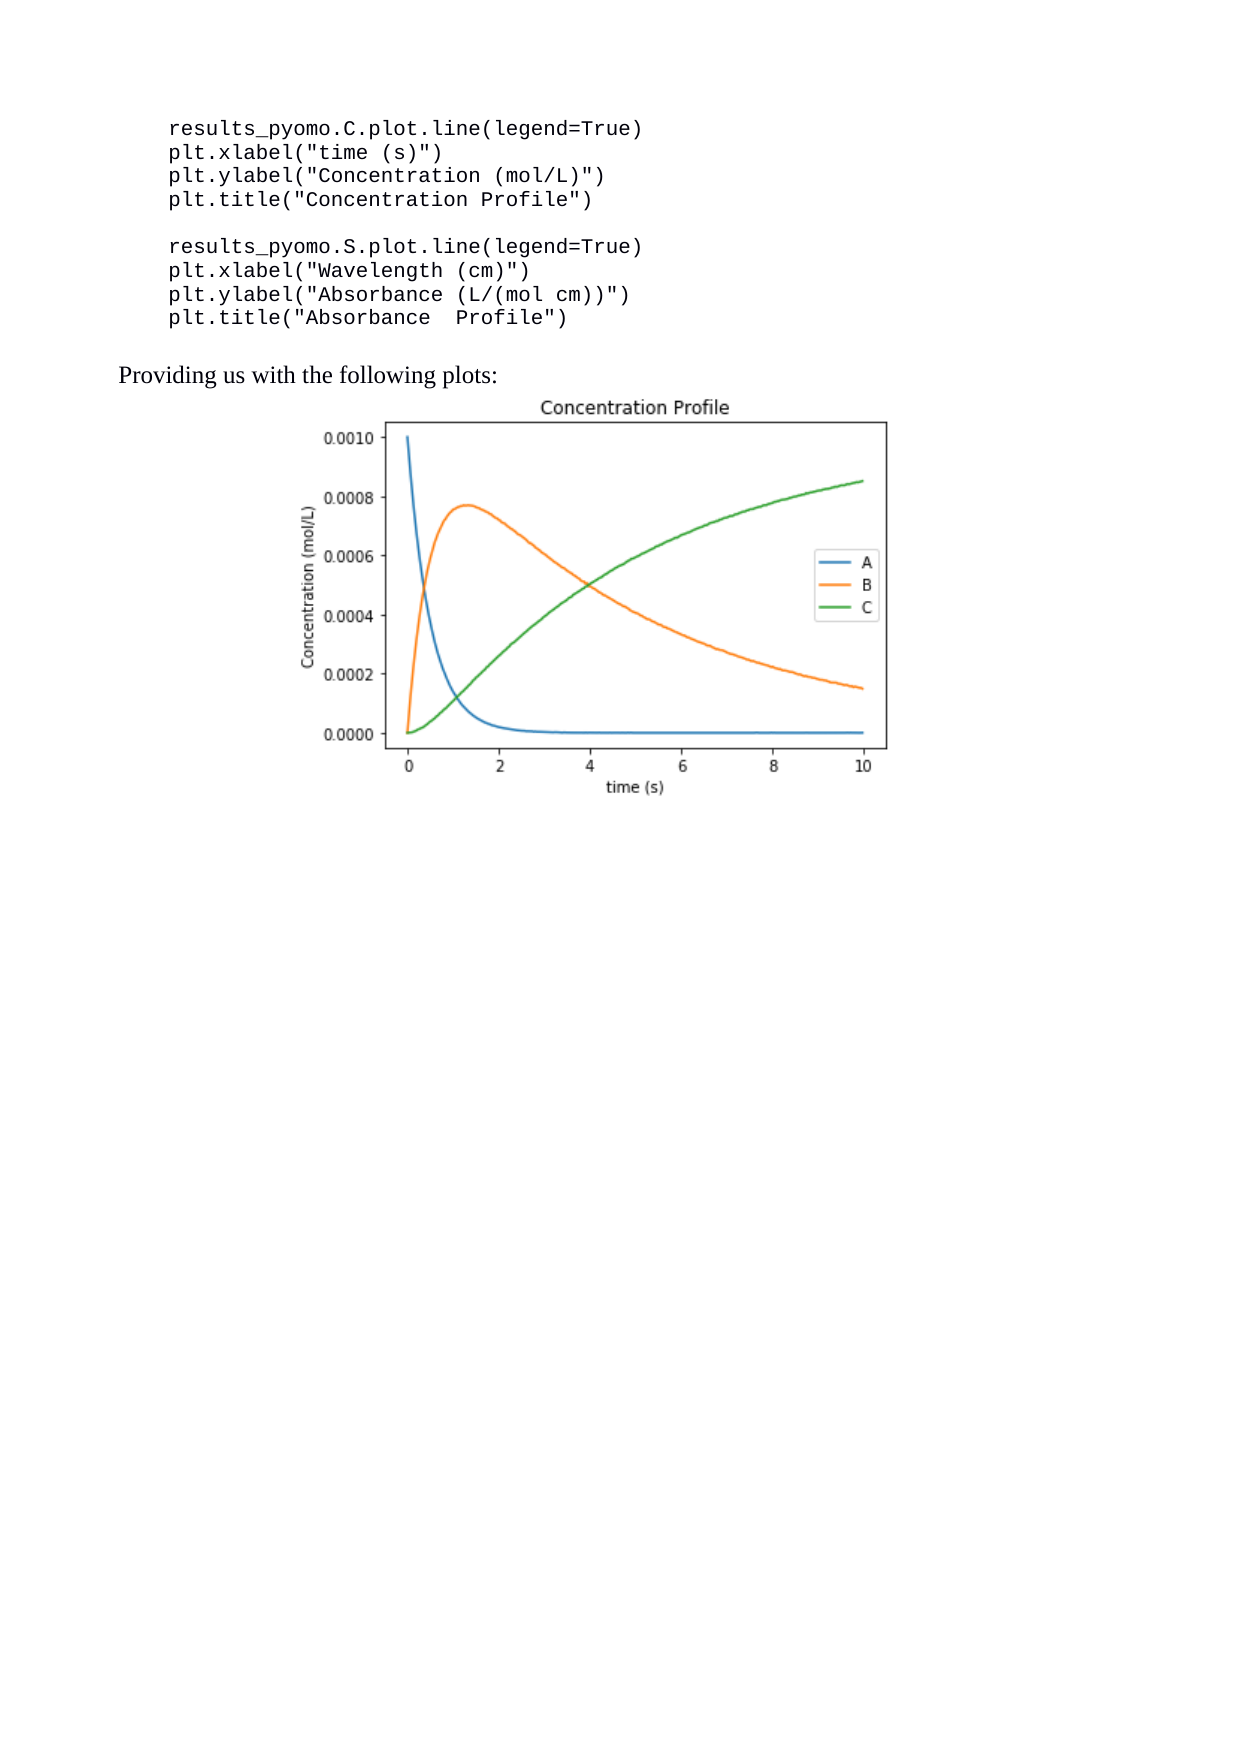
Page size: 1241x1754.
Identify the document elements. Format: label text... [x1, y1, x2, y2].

text results_pyomo.S.plot.line(legend=True) [118, 236, 1116, 260]
text Providing us with the following plots: [118, 360, 1122, 388]
text plt.xlabel("Wavelength (cm)") [118, 260, 1116, 284]
text plt.ylabel("Concentration (mol/L)") [118, 165, 1116, 189]
text plt.title("Concentration Profile") [118, 189, 1116, 213]
text plt.title("Absorbance Profile") [118, 307, 1116, 331]
text results_pyomo.C.plot.line(legend=True) [118, 118, 1116, 142]
picture [291, 389, 901, 805]
text plt.ylabel("Absorbance (L/(mol cm))") [118, 284, 1116, 307]
text plt.xlabel("time (s)") [118, 142, 1116, 165]
